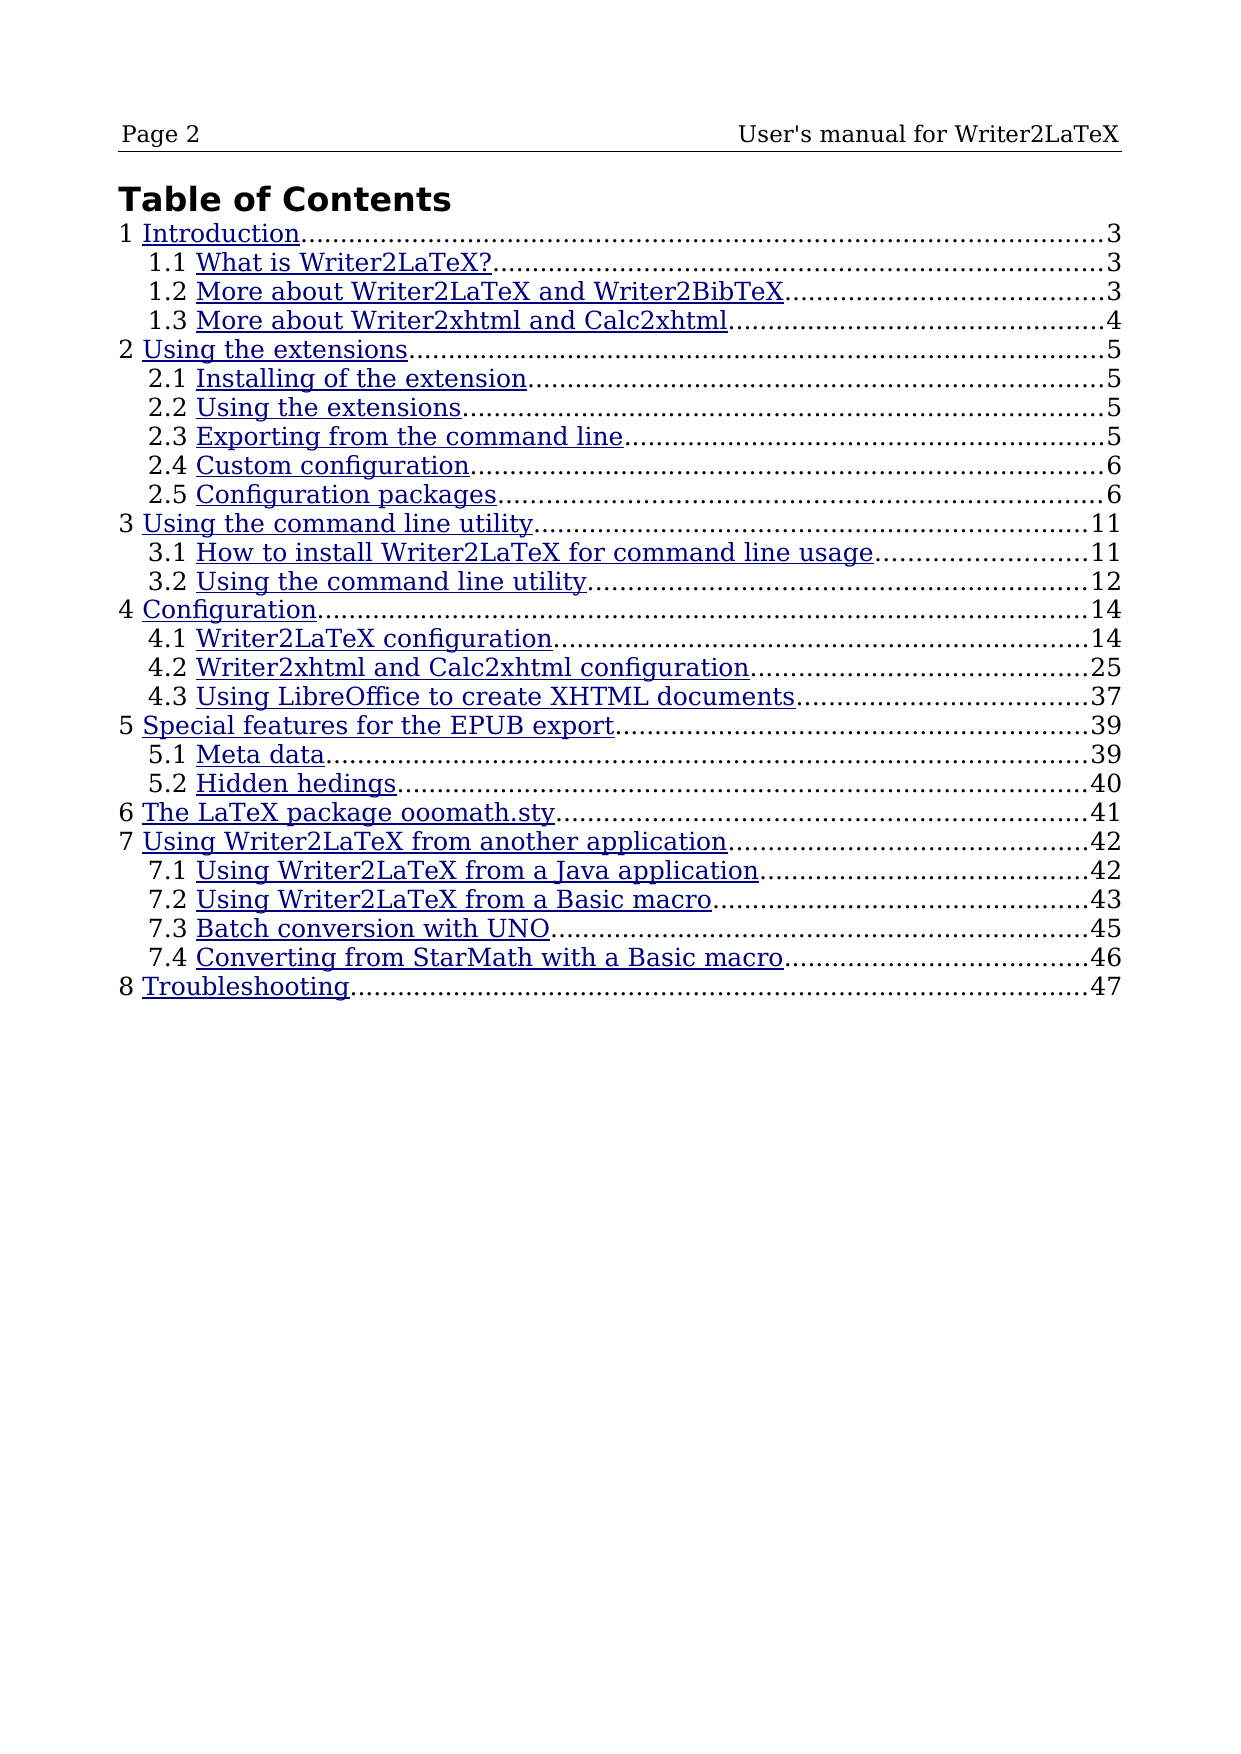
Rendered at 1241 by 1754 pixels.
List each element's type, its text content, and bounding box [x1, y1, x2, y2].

text 3 Using the command line utility 11 [118, 509, 1122, 538]
text 6 The LaTeX package ooomath.sty 41 [118, 799, 1122, 828]
text 2.4 Custom configuration 6 [148, 451, 1122, 480]
text 4.1 Writer2LaTeX configuration 14 [148, 625, 1122, 654]
text 7.1 Using Writer2LaTeX from a Java application 42 [148, 857, 1122, 886]
text 1.3 More about Writer2xhtml and Calc2xhtml 4 [148, 306, 1122, 335]
text 7.2 Using Writer2LaTeX from a Basic macro 43 [148, 886, 1122, 914]
text 2.2 Using the extensions 5 [148, 393, 1122, 422]
text 5.1 Meta data 39 [148, 741, 1122, 770]
text 4.3 Using LibreOffice to create XHTML documents 37 [148, 683, 1122, 712]
text 1 Introduction 3 [118, 219, 1122, 248]
text 3.1 How to install Writer2LaTeX for command line usage 11 [148, 538, 1122, 567]
text 2 Using the extensions 5 [118, 335, 1122, 364]
text 1.2 More about Writer2LaTeX and Writer2BibTeX 3 [148, 277, 1122, 306]
subtitle Table of Contents [118, 181, 1122, 219]
text 7.4 Converting from StarMath with a Basic macro 46 [148, 943, 1122, 972]
text 4 Configuration 14 [118, 596, 1122, 625]
text 5 Special features for the EPUB export 39 [118, 712, 1122, 741]
text 5.2 Hidden hedings 40 [148, 770, 1122, 799]
text 2.5 Configuration packages 6 [148, 480, 1122, 509]
text 3.2 Using the command line utility 12 [148, 567, 1122, 596]
text 7 Using Writer2LaTeX from another application 42 [118, 828, 1122, 857]
text 2.1 Installing of the extension 5 [148, 364, 1122, 393]
text 1.1 What is Writer2LaTeX? 3 [148, 248, 1122, 277]
text 4.2 Writer2xhtml and Calc2xhtml configuration 25 [148, 654, 1122, 683]
text 7.3 Batch conversion with UNO 45 [148, 914, 1122, 943]
text 2.3 Exporting from the command line 5 [148, 422, 1122, 451]
text 8 Troubleshooting 47 [118, 972, 1122, 1001]
